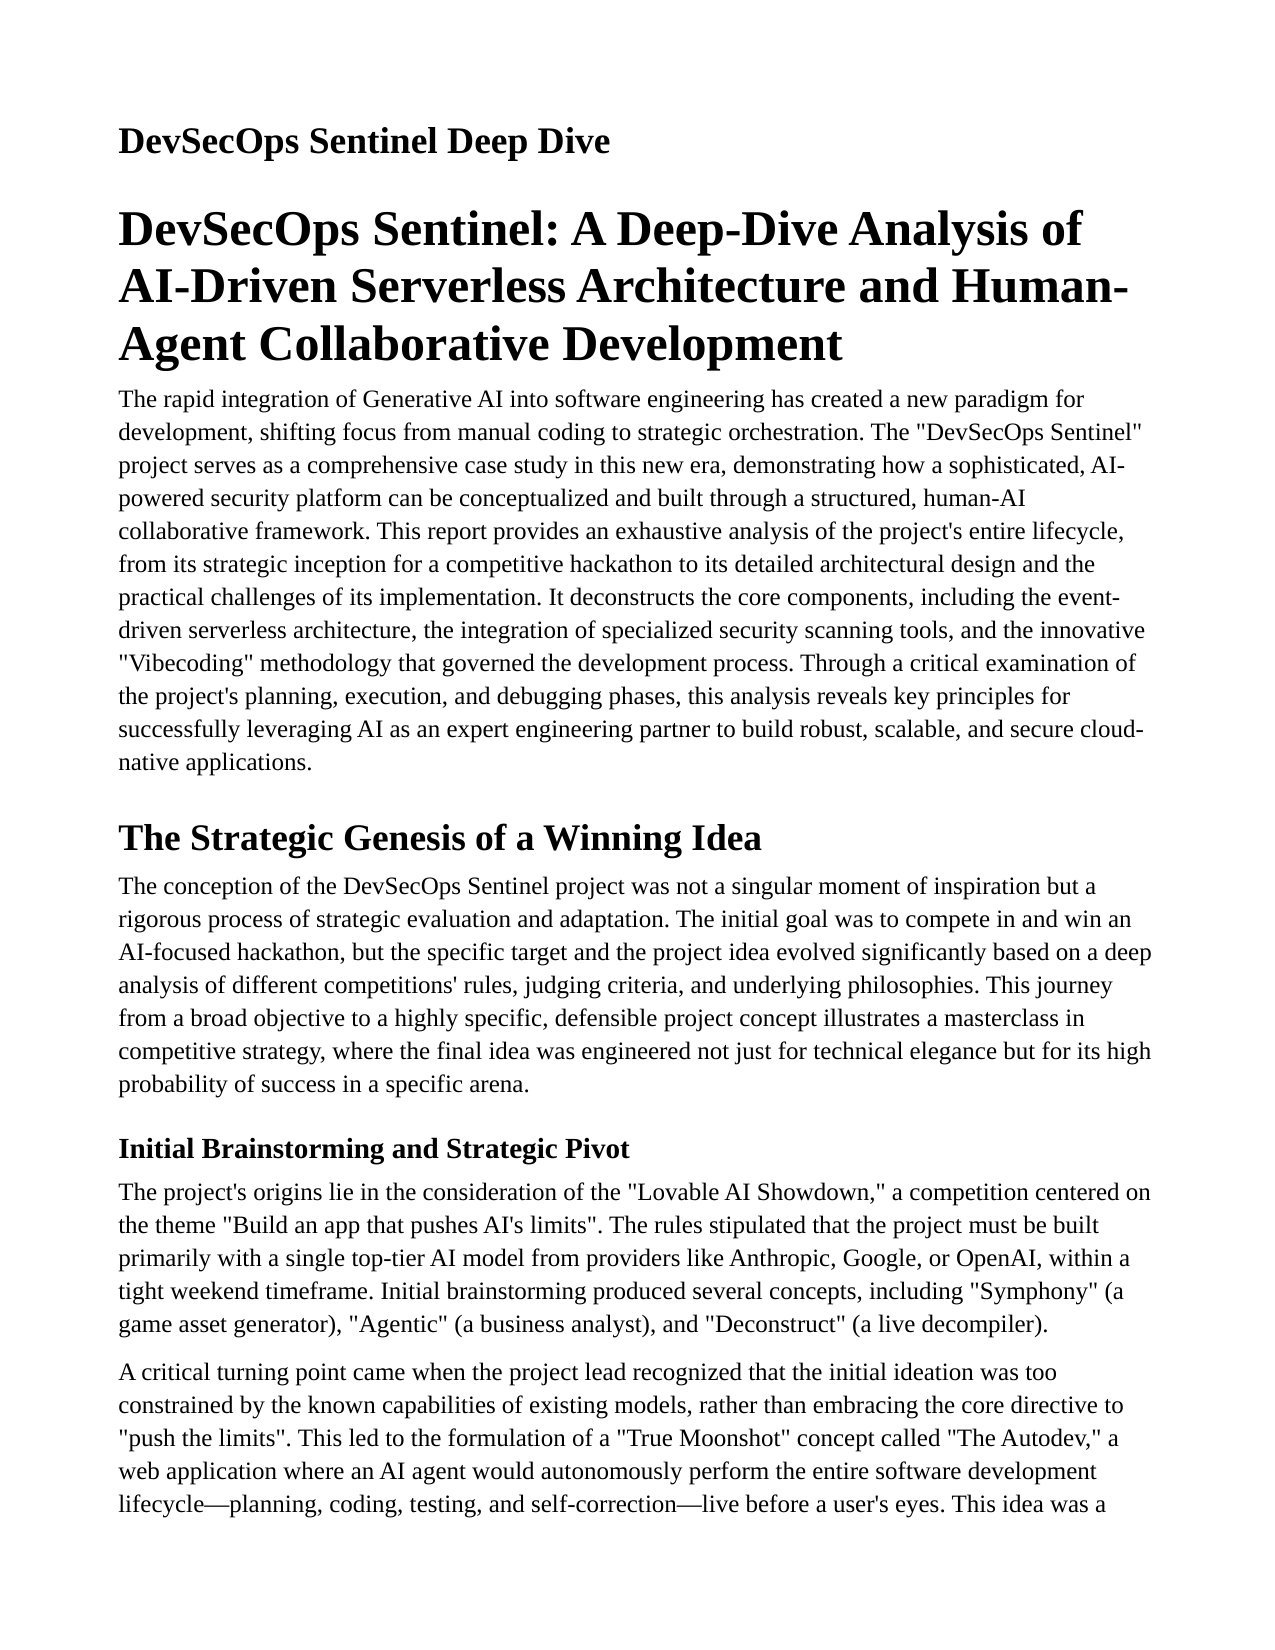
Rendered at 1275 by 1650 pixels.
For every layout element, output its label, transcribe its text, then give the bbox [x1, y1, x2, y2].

text The conception of the DevSecOps Sentinel project was not a singular moment of inspiration but a rigorous process of strategic evaluation and adaptation. The initial goal was to compete in and win an AI-focused hackathon, but the specific target and the project idea evolved significantly based on a deep analysis of different competitions' rules, judging criteria, and underlying philosophies. This journey from a broad objective to a highly specific, defensible project concept illustrates a masterclass in competitive strategy, where the final idea was engineered not just for technical elegance but for its high probability of success in a specific arena. [118, 871, 1157, 1098]
subtitle DevSecOps Sentinel: A Deep-Dive Analysis of AI-Driven Serverless Architecture and Human-Agent Collaborative Development [118, 199, 1157, 371]
text The project's origins lie in the consideration of the "Lovable AI Showdown," a competition centered on the theme "Build an app that pushes AI's limits". The rules stipulated that the project must be built primarily with a single top-tier AI model from providers like Anthropic, Google, or OpenAI, within a tight weekend timeframe. Initial brainstorming produced several concepts, including "Symphony" (a game asset generator), "Agentic" (a business analyst), and "Deconstruct" (a live decompiler). [118, 1177, 1157, 1338]
subtitle The Strategic Genesis of a Winning Idea [118, 815, 1157, 858]
text A critical turning point came when the project lead recognized that the initial ideation was too constrained by the known capabilities of existing models, rather than embracing the core directive to "push the limits". This led to the formulation of a "True Moonshot" concept called "The Autodev," a web application where an AI agent would autonomously perform the entire software development lifecycle—planning, coding, testing, and self-correction—live before a user's eyes. This idea was a [118, 1357, 1157, 1518]
subtitle Initial Brainstorming and Strategic Pivot [118, 1131, 1157, 1165]
text The rapid integration of Generative AI into software engineering has created a new paradigm for development, shifting focus from manual coding to strategic orchestration. The "DevSecOps Sentinel" project serves as a comprehensive case study in this new era, demonstrating how a sophisticated, AI-powered security platform can be conceptualized and built through a structured, human-AI collaborative framework. This report provides an exhaustive analysis of the project's entire lifecycle, from its strategic inception for a competitive hackathon to its detailed architectural design and the practical challenges of its implementation. It deconstructs the core components, including the event-driven serverless architecture, the integration of specialized security scanning tools, and the innovative "Vibecoding" methodology that governed the development process. Through a critical examination of the project's planning, execution, and debugging phases, this analysis reveals key principles for successfully leveraging AI as an expert engineering partner to build robust, scalable, and secure cloud-native applications. [118, 384, 1157, 776]
subtitle DevSecOps Sentinel Deep Dive [118, 118, 1157, 161]
